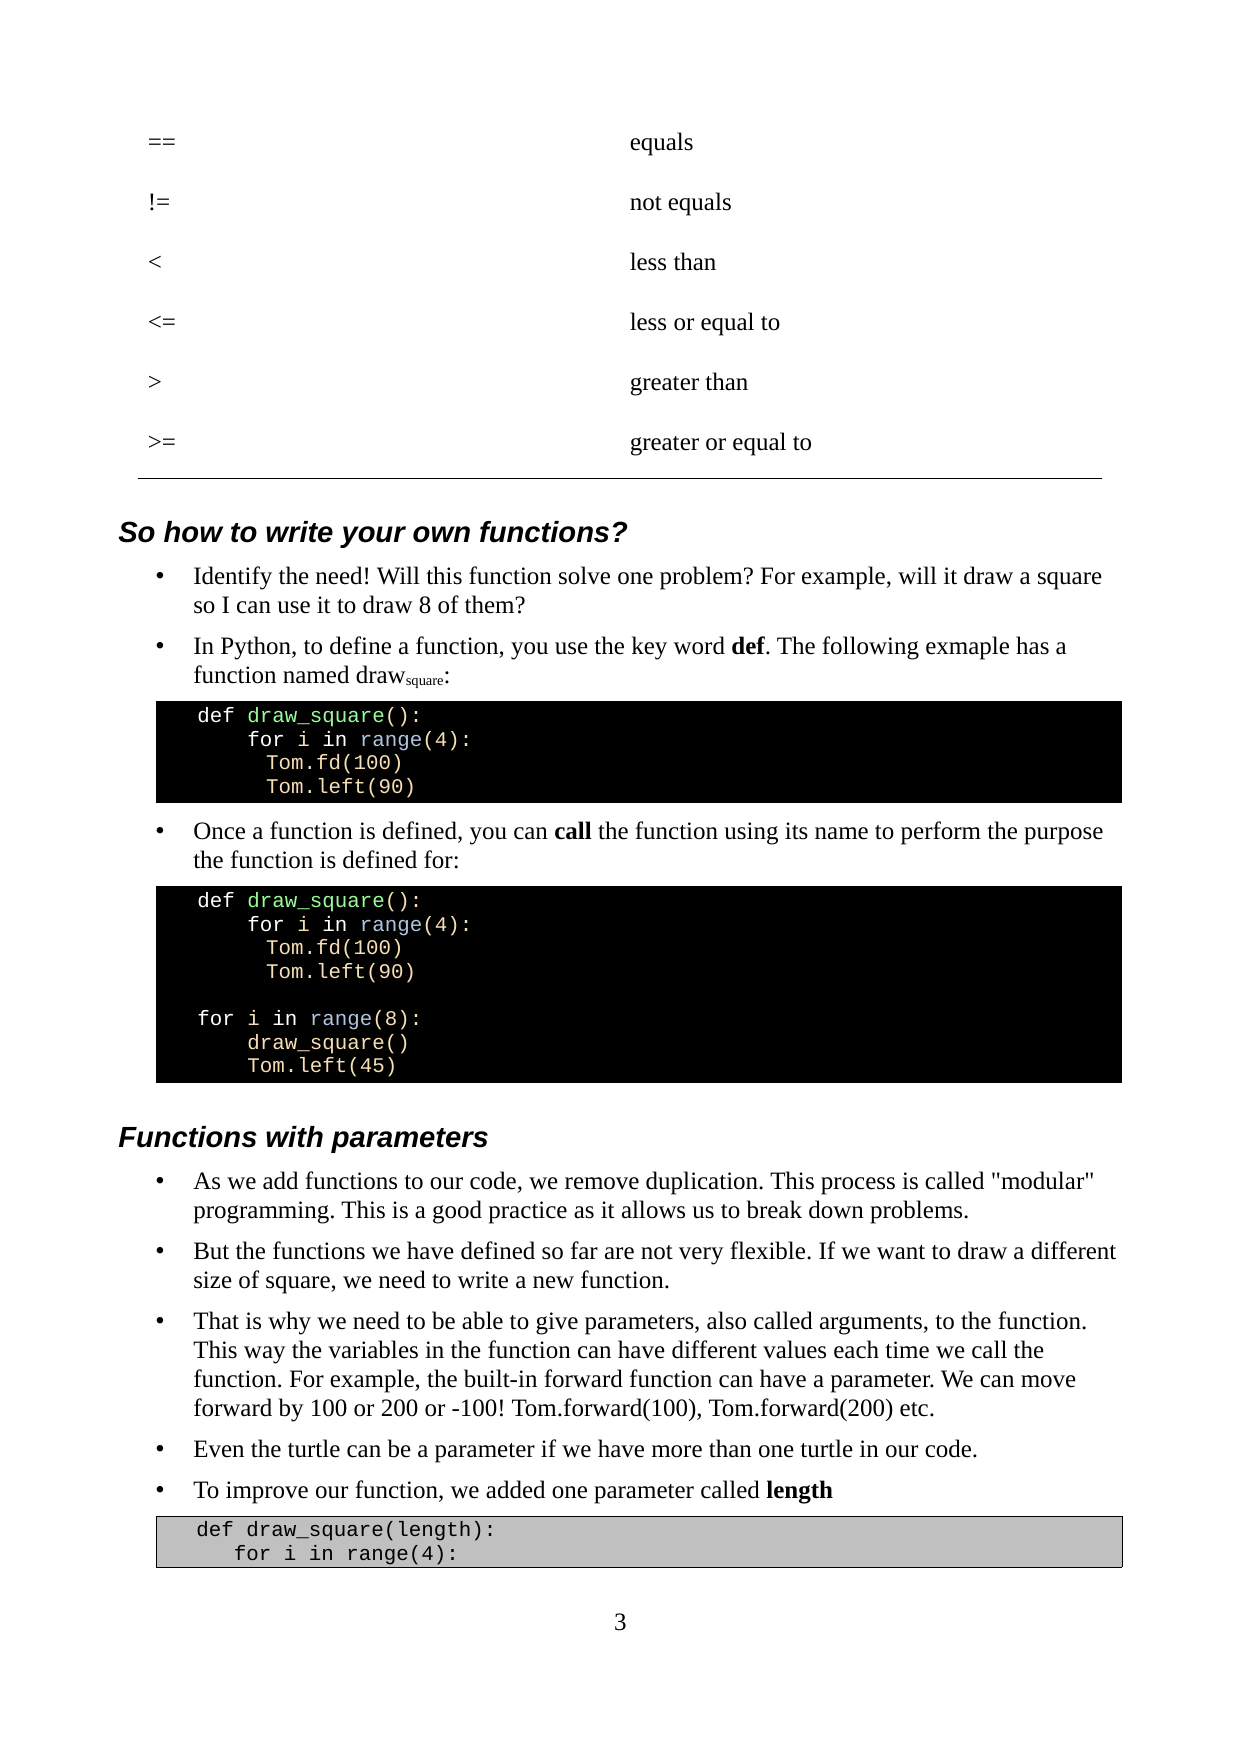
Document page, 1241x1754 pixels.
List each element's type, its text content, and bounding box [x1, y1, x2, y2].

list As we add functions to our code, we remove duplication. This process is called "modular" programming. This is a good practice as it allows us to break down problems. [156, 1166, 1122, 1224]
subtitle So how to write your own functions? [118, 515, 1122, 548]
table_cell != [138, 178, 620, 238]
table_cell equals [620, 118, 1102, 178]
table_cell <= [138, 298, 620, 358]
list def draw_square(): [157, 887, 1121, 909]
list Identify the need! Will this function solve one problem? For example, will it draw a square so I can use it to draw 8 of them? [156, 561, 1122, 618]
table_cell < [138, 238, 620, 298]
list for i in range(4): [157, 725, 1121, 748]
list draw_square() [157, 1028, 1121, 1051]
list In Python, to define a function, you use the key word def. The following exmaple has a function named drawsquare: [156, 631, 1122, 688]
list To improve our function, we added one parameter called length [156, 1475, 1122, 1504]
table_cell greater or equal to [620, 418, 1102, 478]
list Tom.left(45) [157, 1051, 1121, 1082]
list Tom.fd(100) [157, 748, 1121, 772]
table_cell greater than [620, 358, 1102, 418]
list Once a function is defined, you can call the function using its name to perform the purpose the function is defined for: [156, 816, 1122, 873]
list def draw_square(): [157, 702, 1121, 725]
table_cell less or equal to [620, 298, 1102, 358]
table_cell not equals [620, 178, 1102, 238]
list for i in range(4): [157, 909, 1121, 933]
table_cell less than [620, 238, 1102, 298]
list for i in range(8): [157, 1004, 1121, 1028]
list That is why we need to be able to give parameters, also called arguments, to the function. This way the variables in the function can have different values each time we call the function. For example, the built-in forward function can have a parameter. We can move forward by 100 or 200 or -100! Tom.forward(100), Tom.forward(200) etc. [156, 1306, 1122, 1421]
list Even the turtle can be a parameter if we have more than one turtle in our code. [156, 1434, 1122, 1463]
list Tom.fd(100) [157, 933, 1121, 957]
list Tom.left(90) [157, 772, 1121, 802]
table_cell == [138, 118, 620, 178]
list for i in range(4): [157, 1540, 1122, 1567]
list But the functions we have defined so far are not very flexible. If we want to draw a different size of square, we need to write a new function. [156, 1236, 1122, 1294]
table_cell > [138, 358, 620, 418]
table_cell >= [138, 418, 620, 478]
subtitle Functions with parameters [118, 1120, 1122, 1154]
list Tom.left(90) [157, 957, 1121, 981]
list def draw_square(length): [157, 1517, 1122, 1540]
